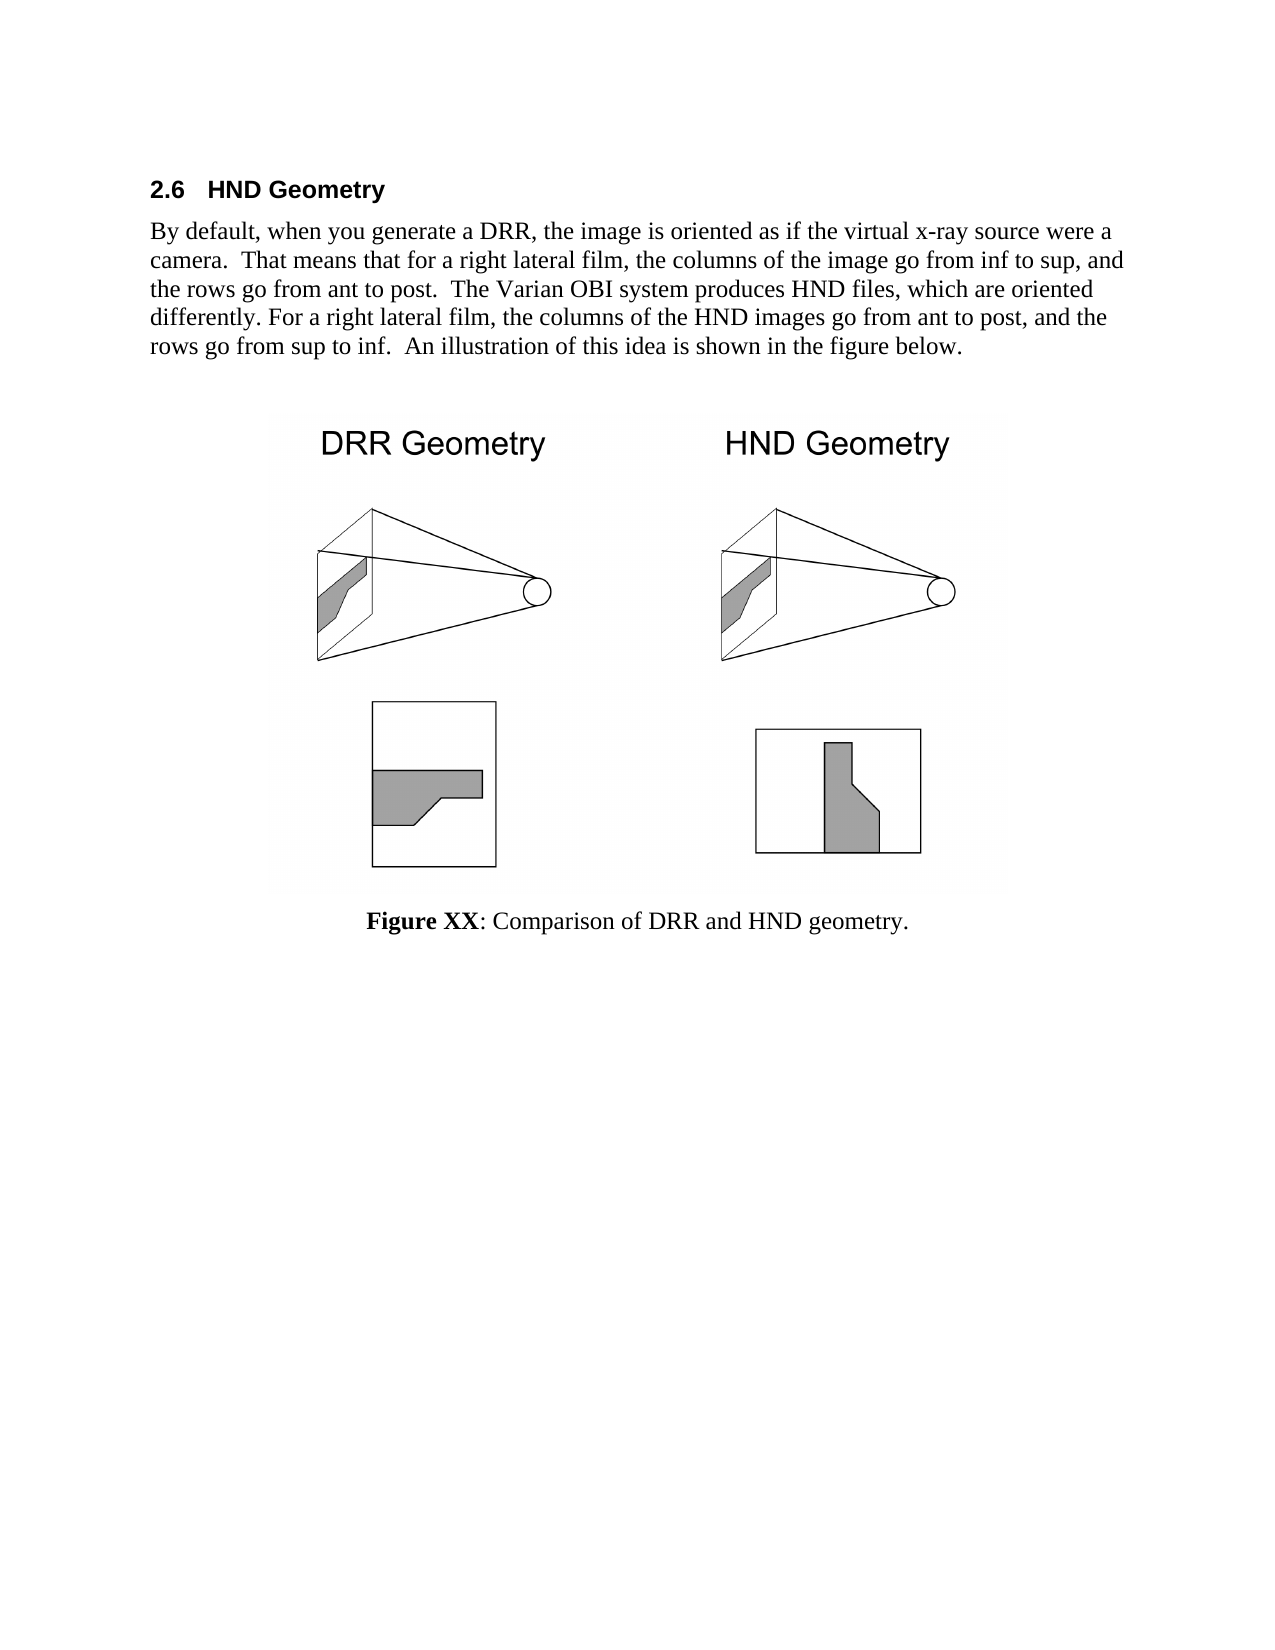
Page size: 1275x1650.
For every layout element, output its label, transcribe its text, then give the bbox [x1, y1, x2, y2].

text Figure XX: Comparison of DRR and HND geometry. [150, 906, 1125, 935]
text By default, when you generate a DRR, the image is oriented as if the virtual x-ray source were a camera. That means that for a right lateral film, the columns of the image go from inf to sup, and the rows go from ant to post. The Varian OBI system produces HND files, which are oriented differently. For a right lateral film, the columns of the HND images go from ant to post, and the rows go from sup to inf. An illustration of this idea is shown in the figure below. [150, 216, 1125, 360]
picture [267, 413, 1008, 894]
subtitle HND Geometry [150, 175, 1125, 204]
